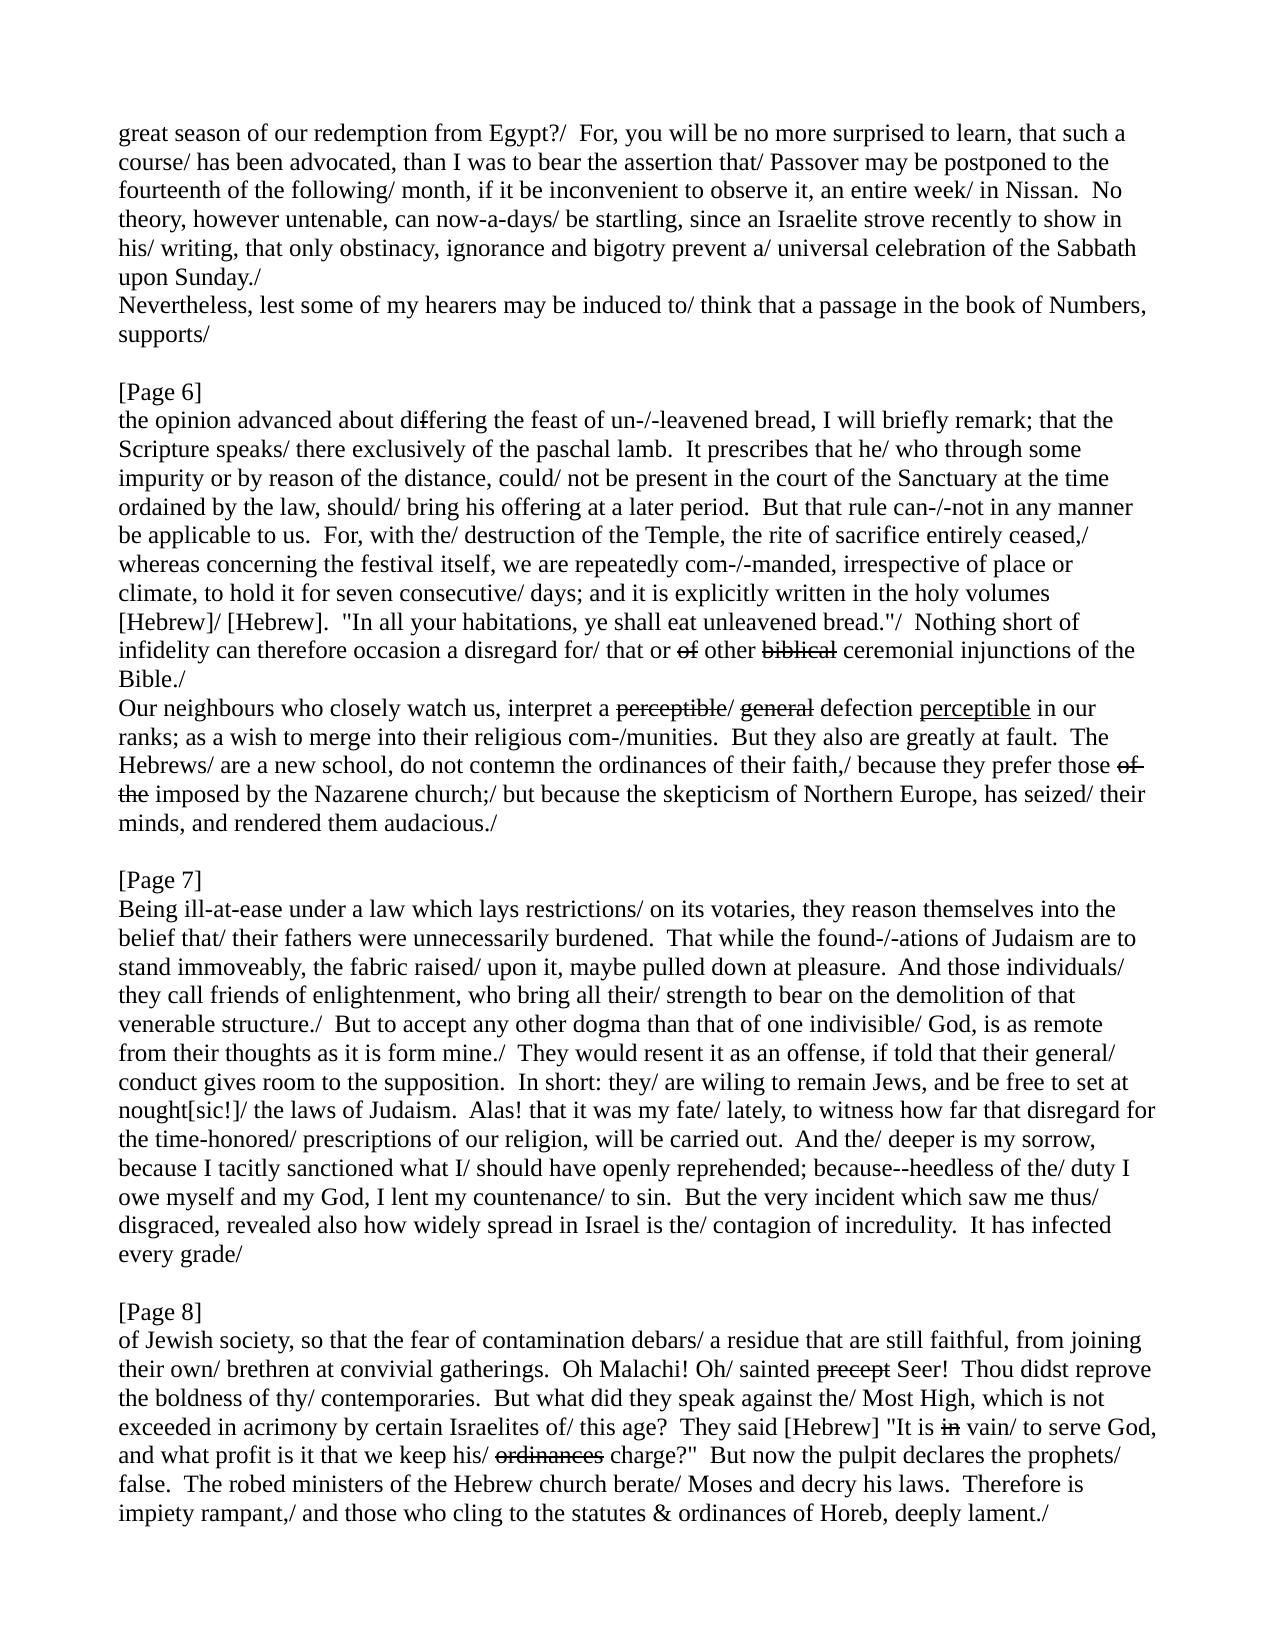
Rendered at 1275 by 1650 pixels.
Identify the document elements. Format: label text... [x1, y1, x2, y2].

text great season of our redemption from Egypt?/ For, you will be no more surprised to learn, that such a course/ has been advocated, than I was to bear the assertion that/ Passover may be postponed to the fourteenth of the following/ month, if it be inconvenient to observe it, an entire week/ in Nissan. No theory, however untenable, can now-a-days/ be startling, since an Israelite strove recently to show in his/ writing, that only obstinacy, ignorance and bigotry prevent a/ universal celebration of the Sabbath upon Sunday./ [118, 118, 1157, 291]
text [Page 8] [118, 1297, 1157, 1326]
text Being ill-at-ease under a law which lays restrictions/ on its votaries, they reason themselves into the belief that/ their fathers were unnecessarily burdened. That while the found-/-ations of Judaism are to stand immoveably, the fabric raised/ upon it, maybe pulled down at pleasure. And those individuals/ they call friends of enlightenment, who bring all their/ strength to bear on the demolition of that venerable structure./ But to accept any other dogma than that of one indivisible/ God, is as remote from their thoughts as it is form mine./ They would resent it as an offense, if told that their general/ conduct gives room to the supposition. In short: they/ are wiling to remain Jews, and be free to set at nought[sic!]/ the laws of Judaism. Alas! that it was my fate/ lately, to witness how far that disregard for the time-honored/ prescriptions of our religion, will be carried out. And the/ deeper is my sorrow, because I tacitly sanctioned what I/ should have openly reprehended; because--heedless of the/ duty I owe myself and my God, I lent my countenance/ to sin. But the very incident which saw me thus/ disgraced, revealed also how widely spread in Israel is the/ contagion of incredulity. It has infected every grade/ [118, 894, 1157, 1268]
text [Page 6] [118, 377, 1157, 406]
text of Jewish society, so that the fear of contamination debars/ a residue that are still faithful, from joining their own/ brethren at convivial gatherings. Oh Malachi! Oh/ sainted precept Seer! Thou didst reprove the boldness of thy/ contemporaries. But what did they speak against the/ Most High, which is not exceeded in acrimony by certain Israelites of/ this age? They said [Hebrew] "It is in vain/ to serve God, and what profit is it that we keep his/ ordinances charge?" But now the pulpit declares the prophets/ false. The robed ministers of the Hebrew church berate/ Moses and decry his laws. Therefore is impiety rampant,/ and those who cling to the statutes & ordinances of Horeb, deeply lament./ [118, 1326, 1157, 1527]
text Nevertheless, lest some of my hearers may be induced to/ think that a passage in the book of Numbers, supports/ [118, 291, 1157, 348]
text Our neighbours who closely watch us, interpret a perceptible/ general defection perceptible in our ranks; as a wish to merge into their religious com-/munities. But they also are greatly at fault. The Hebrews/ are a new school, do not contemn the ordinances of their faith,/ because they prefer those of the imposed by the Nazarene church;/ but because the skepticism of Northern Europe, has seized/ their minds, and rendered them audacious./ [118, 693, 1157, 837]
text [Page 7] [118, 866, 1157, 894]
text the opinion advanced about differing the feast of un-/-leavened bread, I will briefly remark; that the Scripture speaks/ there exclusively of the paschal lamb. It prescribes that he/ who through some impurity or by reason of the distance, could/ not be present in the court of the Sanctuary at the time ordained by the law, should/ bring his offering at a later period. But that rule can-/-not in any manner be applicable to us. For, with the/ destruction of the Temple, the rite of sacrifice entirely ceased,/ whereas concerning the festival itself, we are repeatedly com-/-manded, irrespective of place or climate, to hold it for seven consecutive/ days; and it is explicitly written in the holy volumes [Hebrew]/ [Hebrew]. "In all your habitations, ye shall eat unleavened bread."/ Nothing short of infidelity can therefore occasion a disregard for/ that or of other biblical ceremonial injunctions of the Bible./ [118, 406, 1157, 693]
